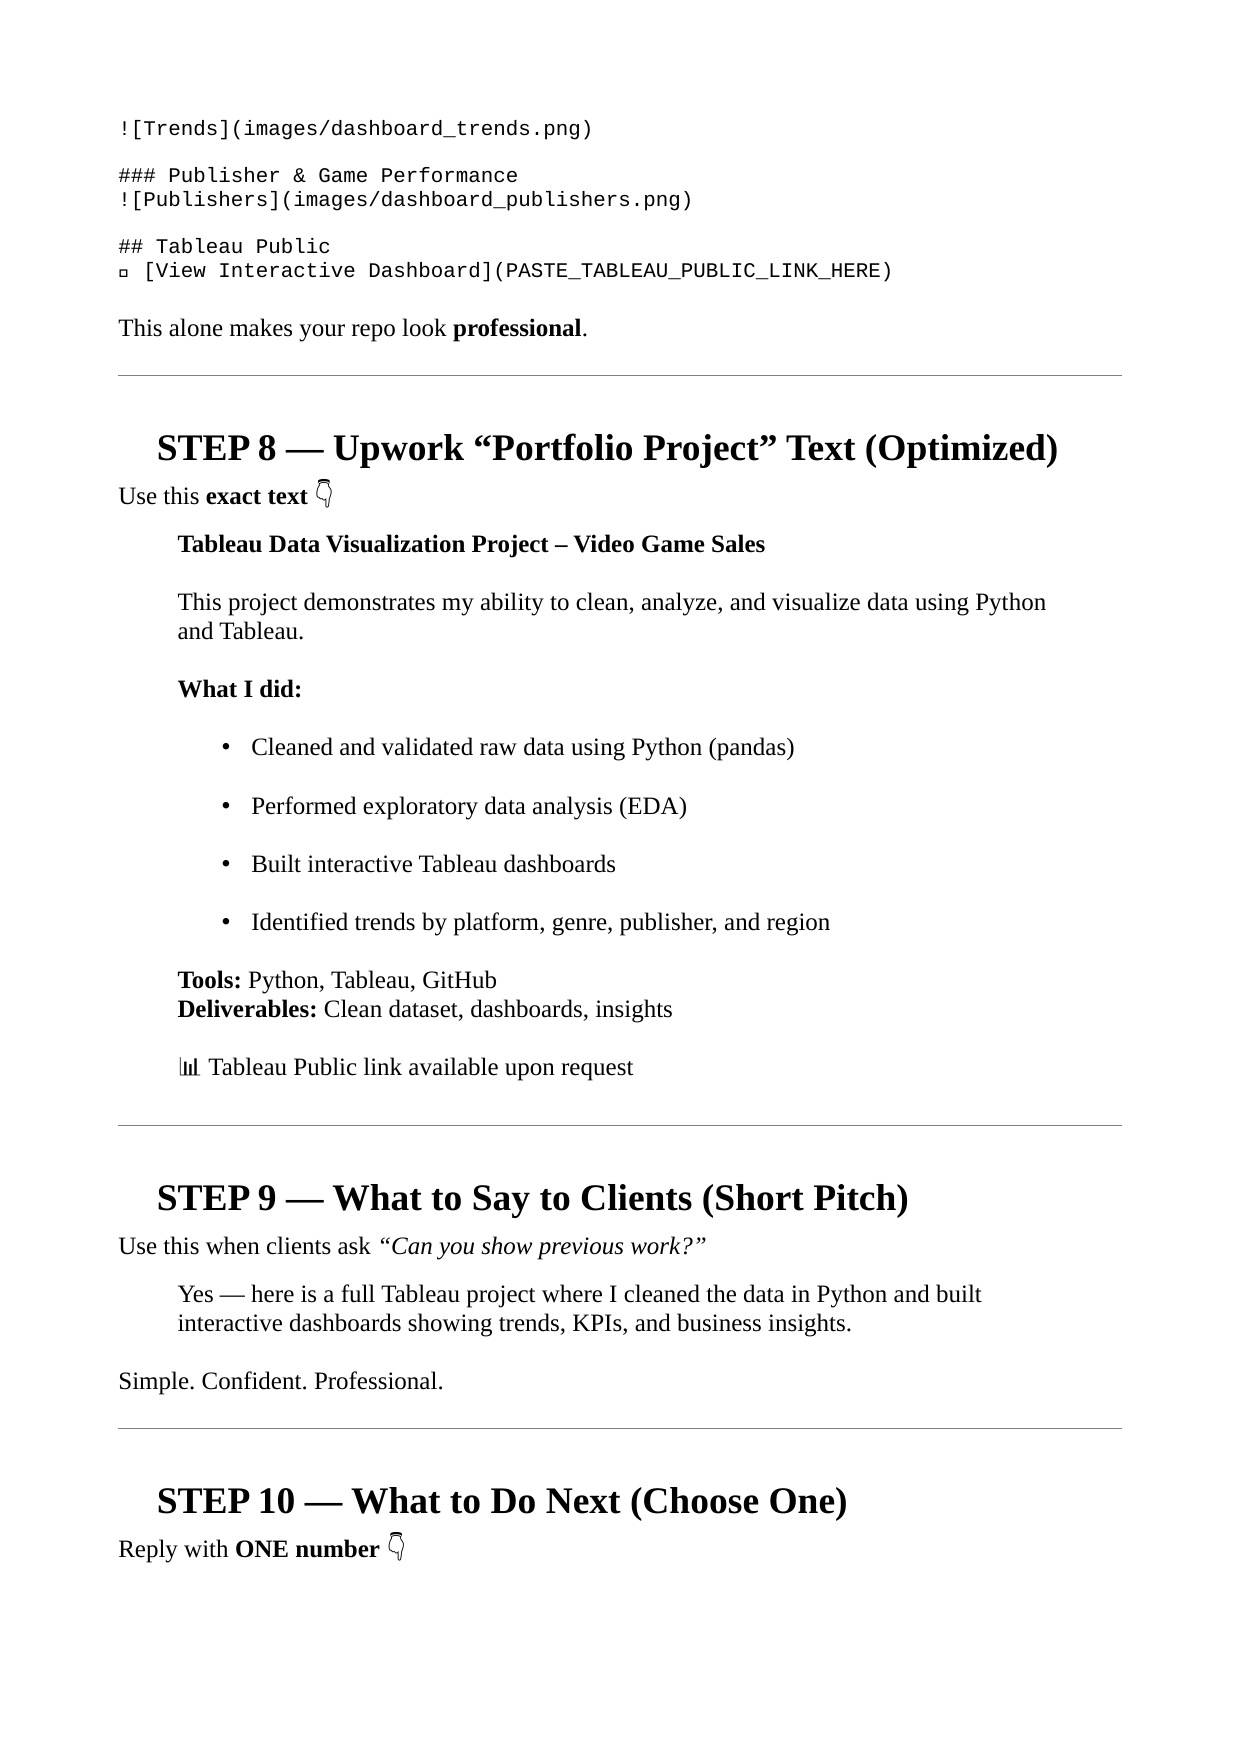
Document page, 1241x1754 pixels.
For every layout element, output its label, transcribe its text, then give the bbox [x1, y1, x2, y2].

text  [View Interactive Dashboard](PASTE_TABLEAU_PUBLIC_LINK_HERE) [118, 260, 1122, 284]
text ![Publishers](images/dashboard_publishers.png) [118, 189, 1122, 213]
text 📊 Tableau Public link available upon request [177, 1052, 1063, 1081]
text This alone makes your repo look professional. [118, 313, 1122, 342]
text Reply with ONE number 👇 [118, 1534, 1122, 1563]
text ## Tableau Public [118, 236, 1122, 260]
text Simple. Confident. Professional. [118, 1366, 1122, 1395]
text What I did: [177, 674, 1063, 703]
text ![Trends](images/dashboard_trends.png) [118, 118, 1122, 142]
text Use this when clients ask “Can you show previous work?” [118, 1231, 1122, 1260]
subtitle ✅ STEP 10 — What to Do Next (Choose One) [118, 1479, 1122, 1522]
text Use this exact text 👇 [118, 481, 1122, 510]
list Identified trends by platform, genre, publisher, and region [222, 907, 1063, 936]
text Tableau Data Visualization Project – Video Game Sales [177, 529, 1063, 558]
text Tools: Python, Tableau, GitHub Deliverables: Clean dataset, dashboards, insights [177, 965, 1063, 1023]
list Cleaned and validated raw data using Python (pandas) [222, 732, 1063, 761]
text Yes — here is a full Tableau project where I cleaned the data in Python and built interactive dashboards showing trends, KPIs, and business insights. [177, 1279, 1063, 1336]
text ### Publisher & Game Performance [118, 165, 1122, 189]
subtitle ✅ STEP 9 — What to Say to Clients (Short Pitch) [118, 1176, 1122, 1219]
subtitle ✅ STEP 8 — Upwork “Portfolio Project” Text (Optimized) [118, 426, 1122, 469]
list Built interactive Tableau dashboards [222, 849, 1063, 878]
list Performed exploratory data analysis (EDA) [222, 791, 1063, 819]
text This project demonstrates my ability to clean, analyze, and visualize data using Python and Tableau. [177, 587, 1063, 645]
